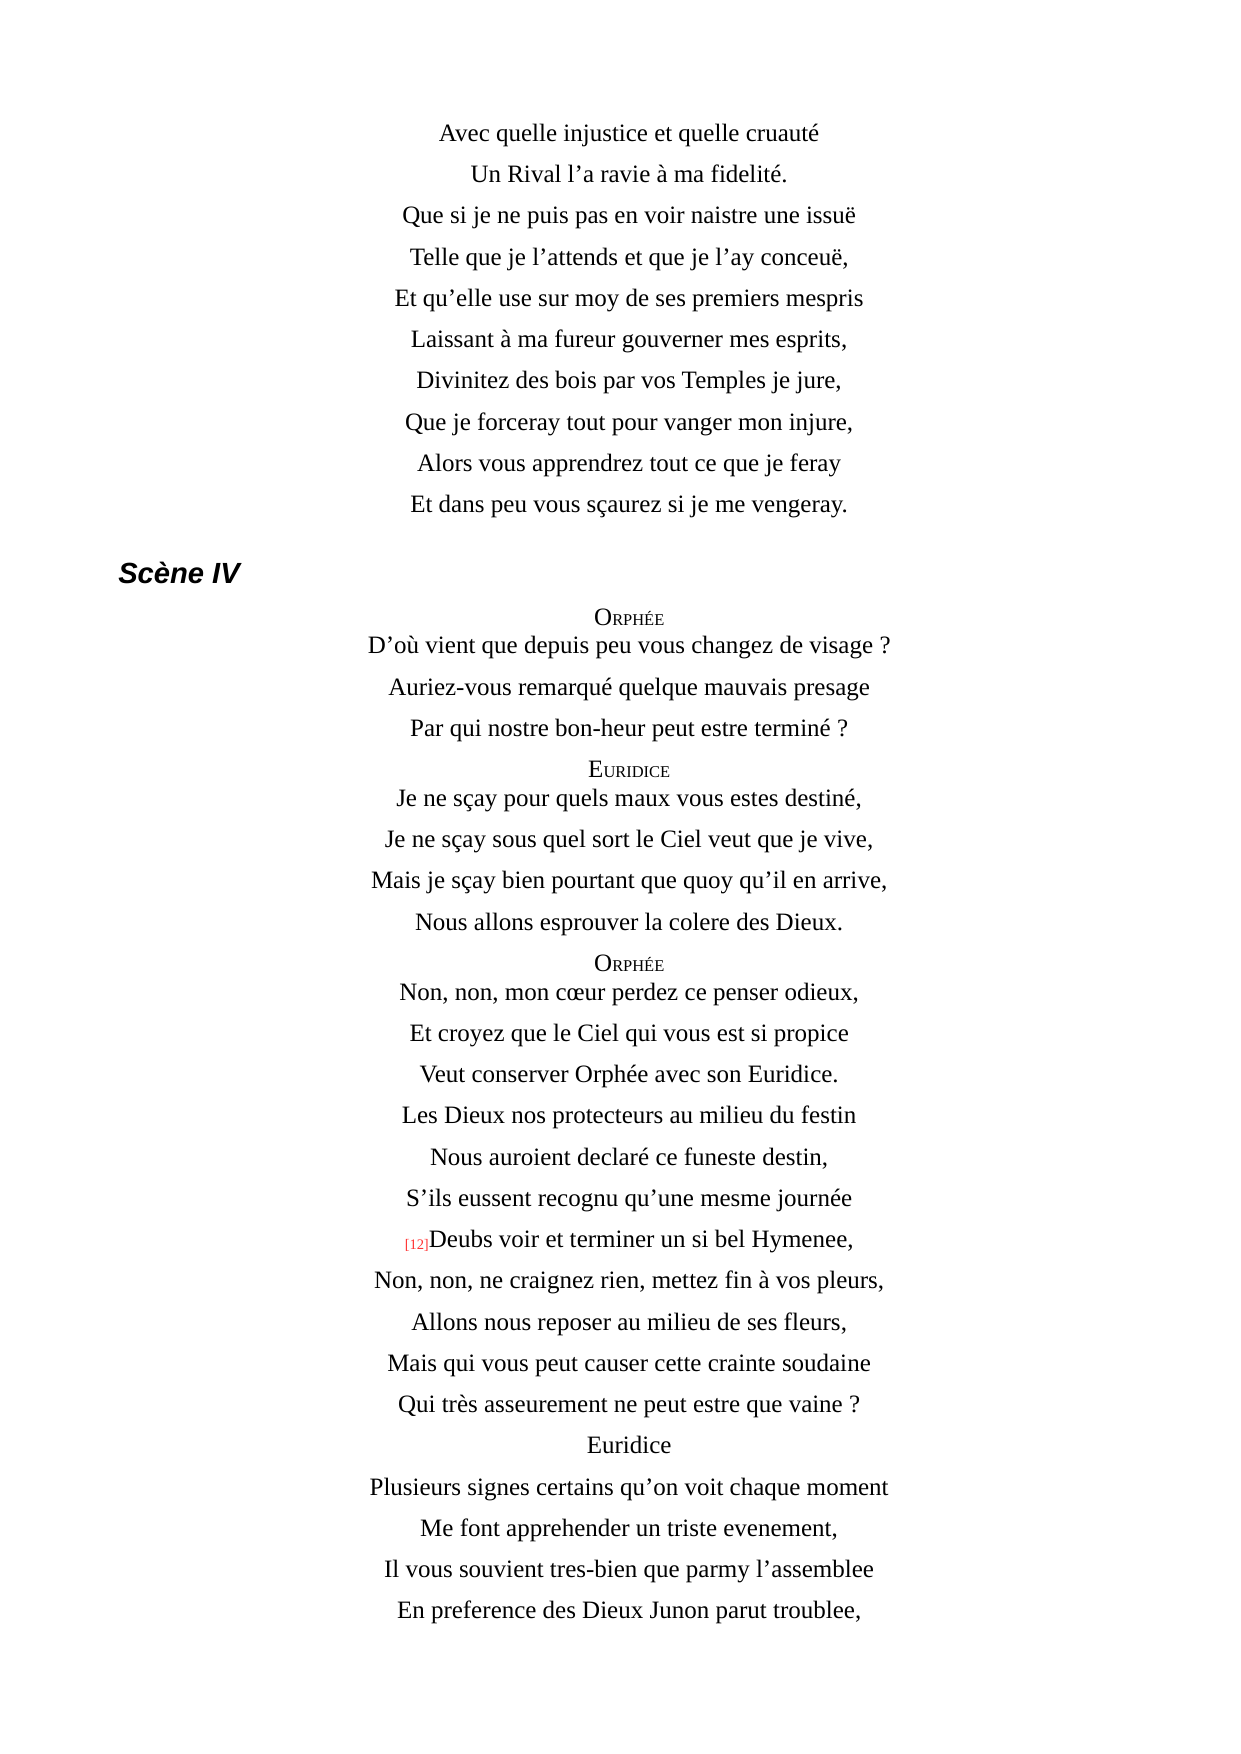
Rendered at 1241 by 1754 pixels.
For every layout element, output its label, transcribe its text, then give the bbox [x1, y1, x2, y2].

text Il vous souvient tres-bien que parmy l’assemblee [118, 1554, 1122, 1583]
text Telle que je l’attends et que je l’ay conceuë, [118, 242, 1122, 271]
text En preference des Dieux Junon parut troublee, [118, 1595, 1122, 1624]
text Que si je ne puis pas en voir naistre une issuë [118, 201, 1122, 229]
text Orphée [118, 602, 1122, 630]
text Par qui nostre bon-heur peut estre terminé ? [118, 713, 1122, 742]
text Nous allons esprouver la colere des Dieux. [118, 907, 1122, 935]
text Qui très asseurement ne peut estre que vaine ? [118, 1389, 1122, 1418]
text Alors vous apprendrez tout ce que je feray [118, 448, 1122, 477]
text D’où vient que depuis peu vous changez de visage ? [118, 630, 1122, 659]
text Nous auroient declaré ce funeste destin, [118, 1142, 1122, 1170]
text Je ne sçay pour quels maux vous estes destiné, [118, 783, 1122, 812]
text Plusieurs signes certains qu’on voit chaque moment [118, 1472, 1122, 1500]
text Allons nous reposer au milieu de ses fleurs, [118, 1307, 1122, 1335]
text Auriez-vous remarqué quelque mauvais presage [118, 672, 1122, 700]
text Euridice [118, 1430, 1122, 1459]
text Et croyez que le Ciel qui vous est si propice [118, 1018, 1122, 1047]
text Mais je sçay bien pourtant que quoy qu’il en arrive, [118, 865, 1122, 894]
text Veut conserver Orphée avec son Euridice. [118, 1059, 1122, 1088]
text Avec quelle injustice et quelle cruauté [118, 118, 1122, 147]
text Un Rival l’a ravie à ma fidelité. [118, 159, 1122, 188]
text Les Dieux nos protecteurs au milieu du festin [118, 1100, 1122, 1129]
text Divinitez des bois par vos Temples je jure, [118, 366, 1122, 394]
text Mais qui vous peut causer cette crainte soudaine [118, 1348, 1122, 1377]
text Et dans peu vous sçaurez si je me vengeray. [118, 489, 1122, 518]
subtitle Scène IV [118, 556, 1122, 589]
text Que je forceray tout pour vanger mon injure, [118, 407, 1122, 436]
text [12]Deubs voir et terminer un si bel Hymenee, [118, 1224, 1122, 1253]
text Euridice [118, 754, 1122, 783]
text Me font apprehender un triste evenement, [118, 1513, 1122, 1542]
text Et qu’elle use sur moy de ses premiers mespris [118, 283, 1122, 312]
text Non, non, ne craignez rien, mettez fin à vos pleurs, [118, 1265, 1122, 1294]
text S’ils eussent recognu qu’une mesme journée [118, 1183, 1122, 1212]
text Laissant à ma fureur gouverner mes esprits, [118, 324, 1122, 353]
text Je ne sçay sous quel sort le Ciel veut que je vive, [118, 824, 1122, 853]
text Non, non, mon cœur perdez ce penser odieux, [118, 977, 1122, 1005]
text Orphée [118, 948, 1122, 977]
